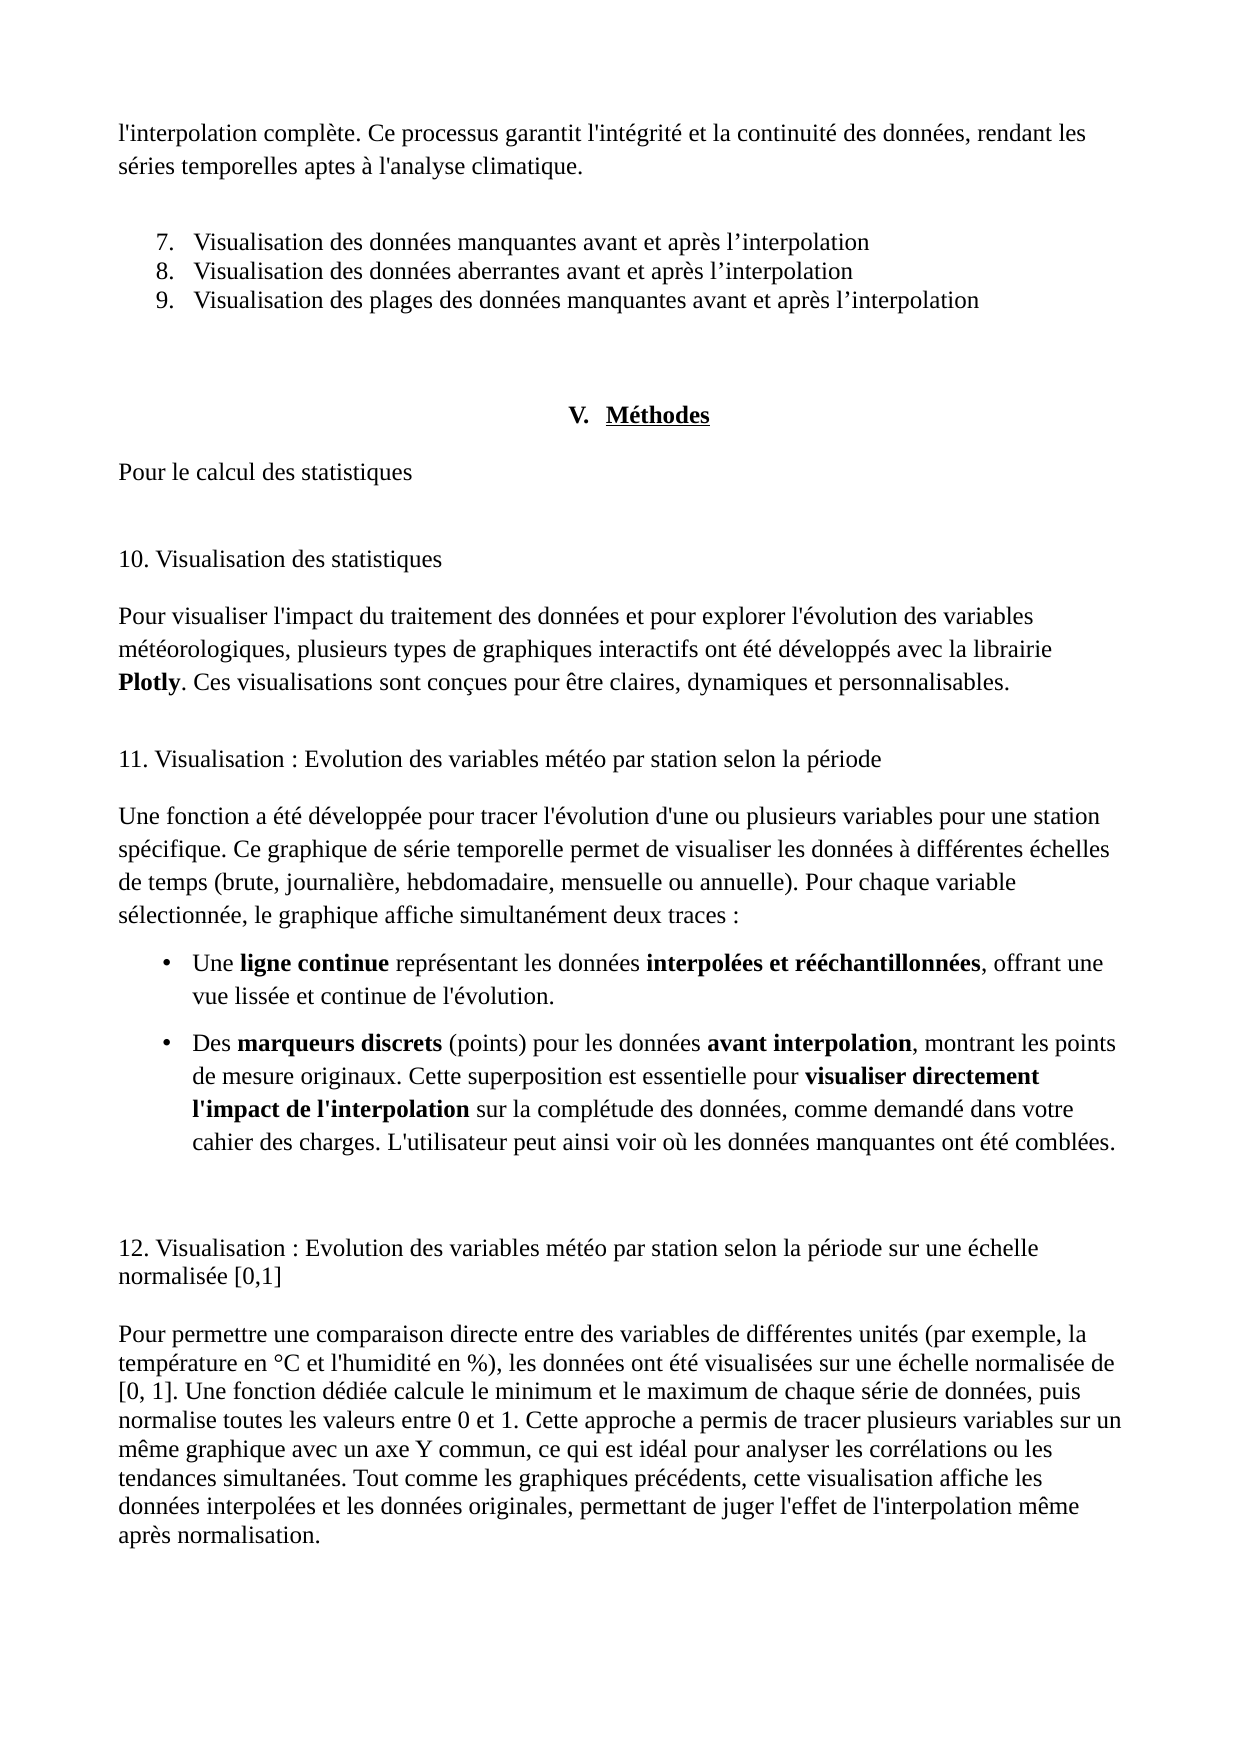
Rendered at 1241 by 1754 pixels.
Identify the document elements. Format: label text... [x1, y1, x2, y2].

list Visualisation des données aberrantes avant et après l’interpolation [156, 256, 1122, 285]
list Visualisation des données manquantes avant et après l’interpolation [156, 227, 1122, 256]
text l'interpolation complète. Ce processus garantit l'intégrité et la continuité des données, rendant les séries temporelles aptes à l'analyse climatique. [118, 118, 1122, 180]
text Une fonction a été développée pour tracer l'évolution d'une ou plusieurs variables pour une station spécifique. Ce graphique de série temporelle permet de visualiser les données à différentes échelles de temps (brute, journalière, hebdomadaire, mensuelle ou annuelle). Pour chaque variable sélectionnée, le graphique affiche simultanément deux traces : [118, 801, 1122, 929]
list Méthodes [156, 400, 1122, 429]
list Visualisation des plages des données manquantes avant et après l’interpolation [156, 285, 1122, 314]
text Pour le calcul des statistiques [118, 457, 1122, 486]
text Pour visualiser l'impact du traitement des données et pour explorer l'évolution des variables météorologiques, plusieurs types de graphiques interactifs ont été développés avec la librairie Plotly. Ces visualisations sont conçues pour être claires, dynamiques et personnalisables. [118, 601, 1122, 696]
list Des marqueurs discrets (points) pour les données avant interpolation, montrant les points de mesure originaux. Cette superposition est essentielle pour visualiser directement l'impact de l'interpolation sur la complétude des données, comme demandé dans votre cahier des charges. L'utilisateur peut ainsi voir où les données manquantes ont été comblées. [162, 1028, 1122, 1156]
text 11. Visualisation : Evolution des variables météo par station selon la période [118, 744, 1122, 772]
text Pour permettre une comparaison directe entre des variables de différentes unités (par exemple, la température en °C et l'humidité en %), les données ont été visualisées sur une échelle normalisée de [0, 1]. Une fonction dédiée calcule le minimum et le maximum de chaque série de données, puis normalise toutes les valeurs entre 0 et 1. Cette approche a permis de tracer plusieurs variables sur un même graphique avec un axe Y commun, ce qui est idéal pour analyser les corrélations ou les tendances simultanées. Tout comme les graphiques précédents, cette visualisation affiche les données interpolées et les données originales, permettant de juger l'effet de l'interpolation même après normalisation. [118, 1319, 1122, 1549]
list Une ligne continue représentant les données interpolées et rééchantillonnées, offrant une vue lissée et continue de l'évolution. [162, 948, 1122, 1009]
text 12. Visualisation : Evolution des variables météo par station selon la période sur une échelle normalisée [0,1] [118, 1233, 1122, 1290]
text 10. Visualisation des statistiques [118, 544, 1122, 572]
